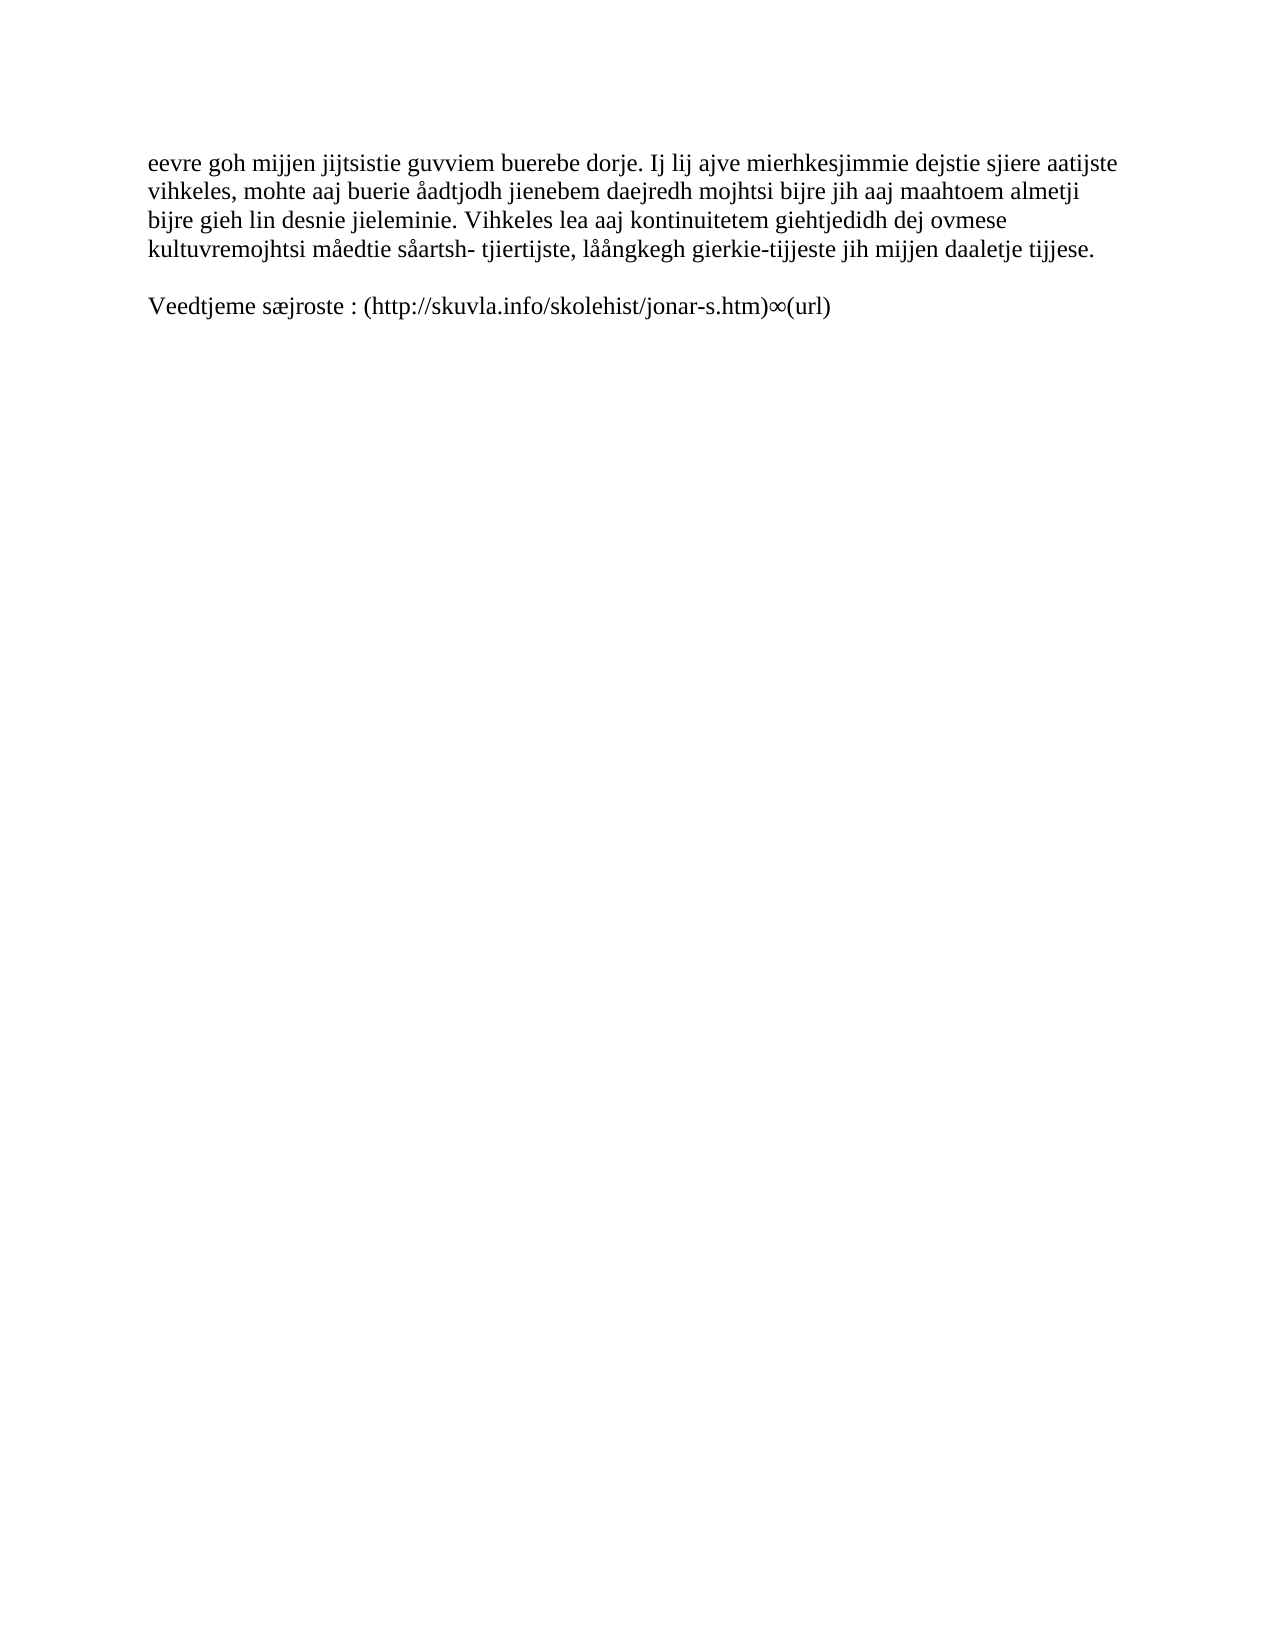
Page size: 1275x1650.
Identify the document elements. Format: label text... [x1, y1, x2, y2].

text eevre goh mijjen jijtsistie guvviem buerebe dorje. Ij lij ajve mierhkesjimmie dejstie sjiere aatijste vihkeles, mohte aaj buerie åadtjodh jienebem daejredh mojhtsi bijre jih aaj maahtoem almetji bijre gieh lin desnie jieleminie. Vihkeles lea aaj kontinuitetem giehtjedidh dej ovmese kultuvremojhtsi måedtie såartsh- tjiertijste, låångkegh gierkie-tijjeste jih mijjen daaletje tijjese. [148, 148, 1127, 263]
text Veedtjeme sæjroste : (http://skuvla.info/skolehist/jonar-s.htm)∞(url) [148, 291, 1127, 320]
